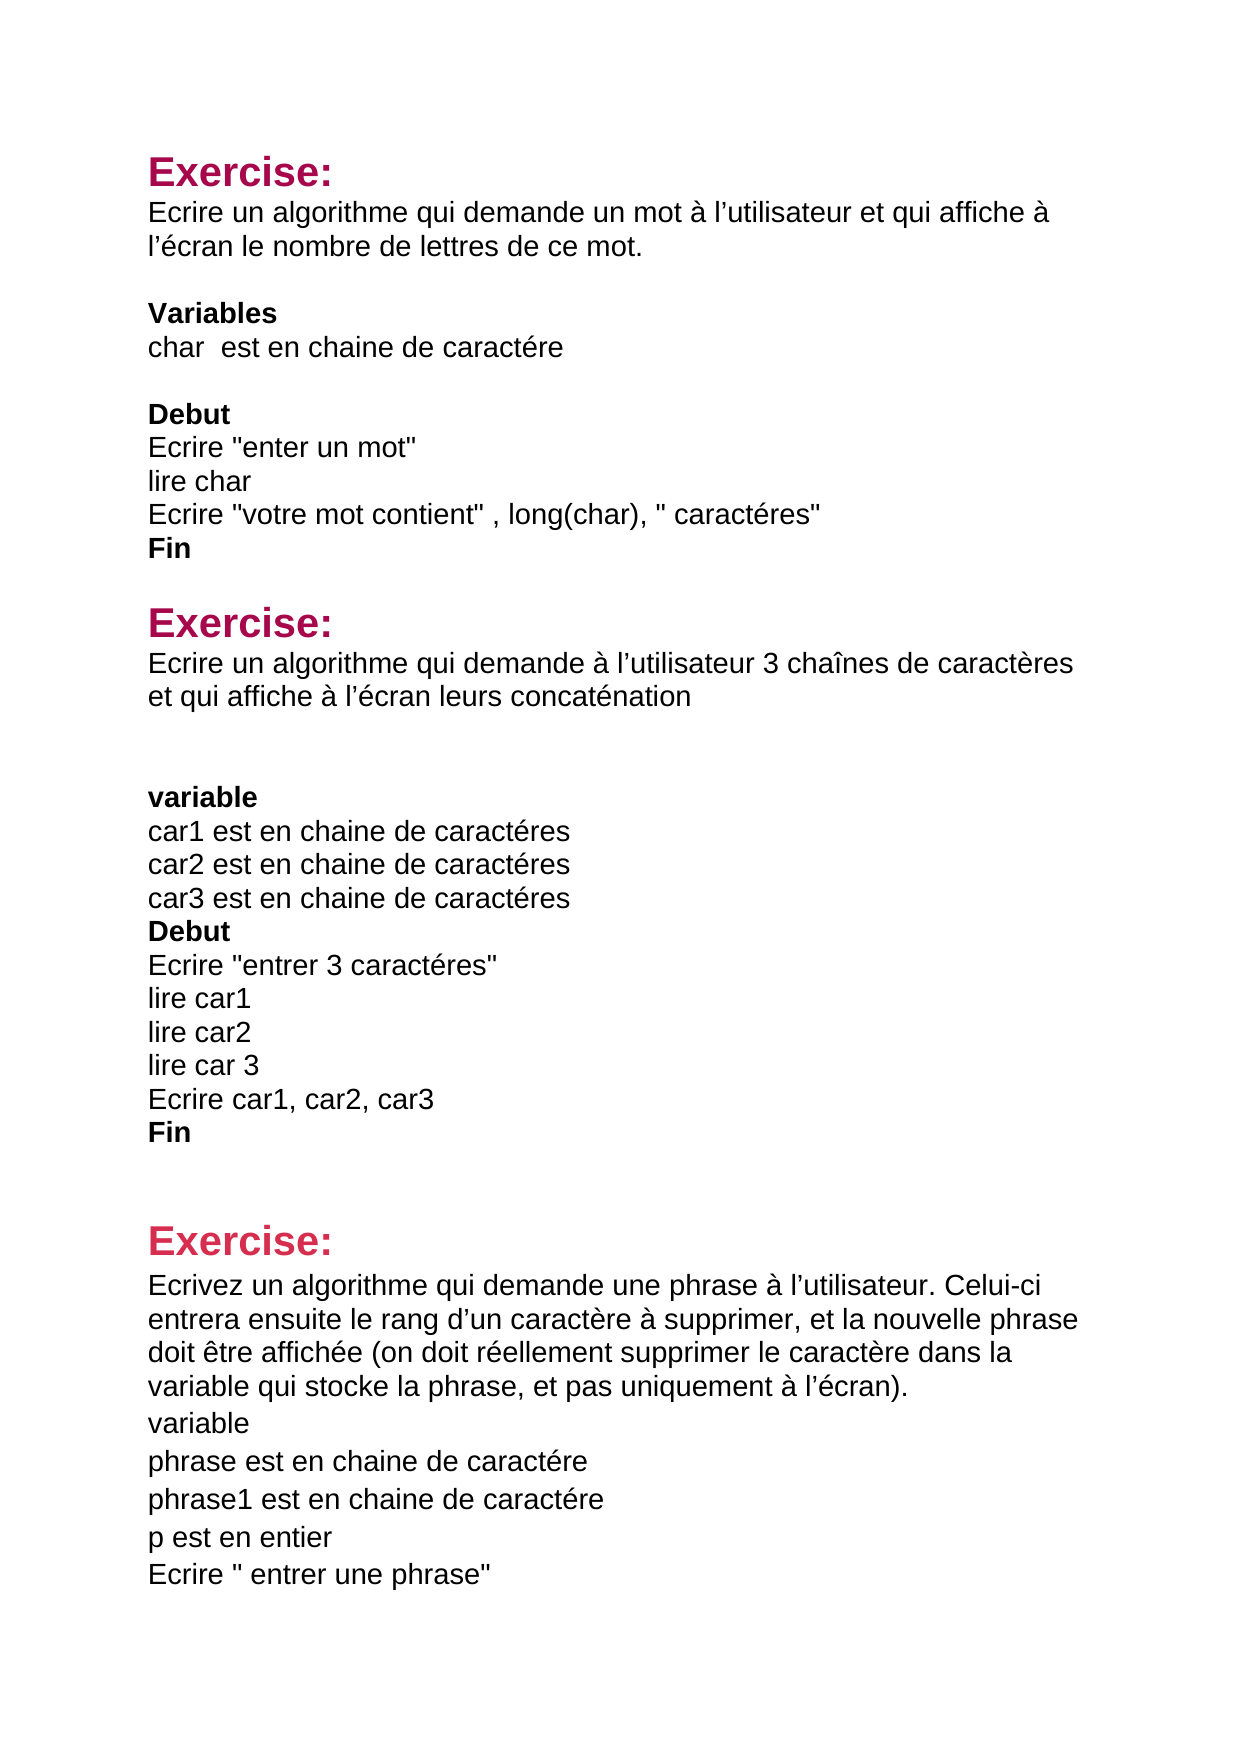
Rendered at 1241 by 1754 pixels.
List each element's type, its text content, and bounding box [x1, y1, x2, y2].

text Ecrire un algorithme qui demande à l’utilisateur 3 chaînes de caractères et qui affiche à l’écran leurs concaténation [148, 646, 1093, 713]
text Ecrire " entrer une phrase" [148, 1557, 1093, 1591]
text lire char [148, 464, 1093, 497]
text Ecrivez un algorithme qui demande une phrase à l’utilisateur. Celui-ci entrera ensuite le rang d’un caractère à supprimer, et la nouvelle phrase doit être affichée (on doit réellement supprimer le caractère dans la variable qui stocke la phrase, et pas uniquement à l’écran). [148, 1268, 1093, 1402]
text Ecrire car1, car2, car3 [148, 1082, 1093, 1116]
text phrase est en chaine de caractére [148, 1444, 1093, 1478]
text Debut [148, 397, 1093, 430]
text Exercise: [148, 148, 1093, 196]
text Ecrire "entrer 3 caractéres" [148, 948, 1093, 981]
text Debut [148, 914, 1093, 948]
text Ecrire "votre mot contient" , long(char), " caractéres" [148, 497, 1093, 531]
text Exercise: [148, 1216, 1093, 1264]
text Exercise: [148, 598, 1093, 646]
text lire car1 [148, 981, 1093, 1015]
text phrase1 est en chaine de caractére [148, 1482, 1093, 1516]
text car3 est en chaine de caractéres [148, 881, 1093, 914]
text variable [148, 780, 1093, 814]
text Fin [148, 531, 1093, 564]
text lire car2 [148, 1015, 1093, 1048]
text Fin [148, 1116, 1093, 1149]
text Variables [148, 296, 1093, 330]
text Ecrire un algorithme qui demande un mot à l’utilisateur et qui affiche à l’écran le nombre de lettres de ce mot. [148, 196, 1093, 263]
text char est en chaine de caractére [148, 330, 1093, 363]
text car2 est en chaine de caractéres [148, 847, 1093, 881]
text p est en entier [148, 1520, 1093, 1553]
text Ecrire "enter un mot" [148, 430, 1093, 464]
text car1 est en chaine de caractéres [148, 814, 1093, 847]
text lire car 3 [148, 1048, 1093, 1082]
text variable [148, 1407, 1093, 1440]
